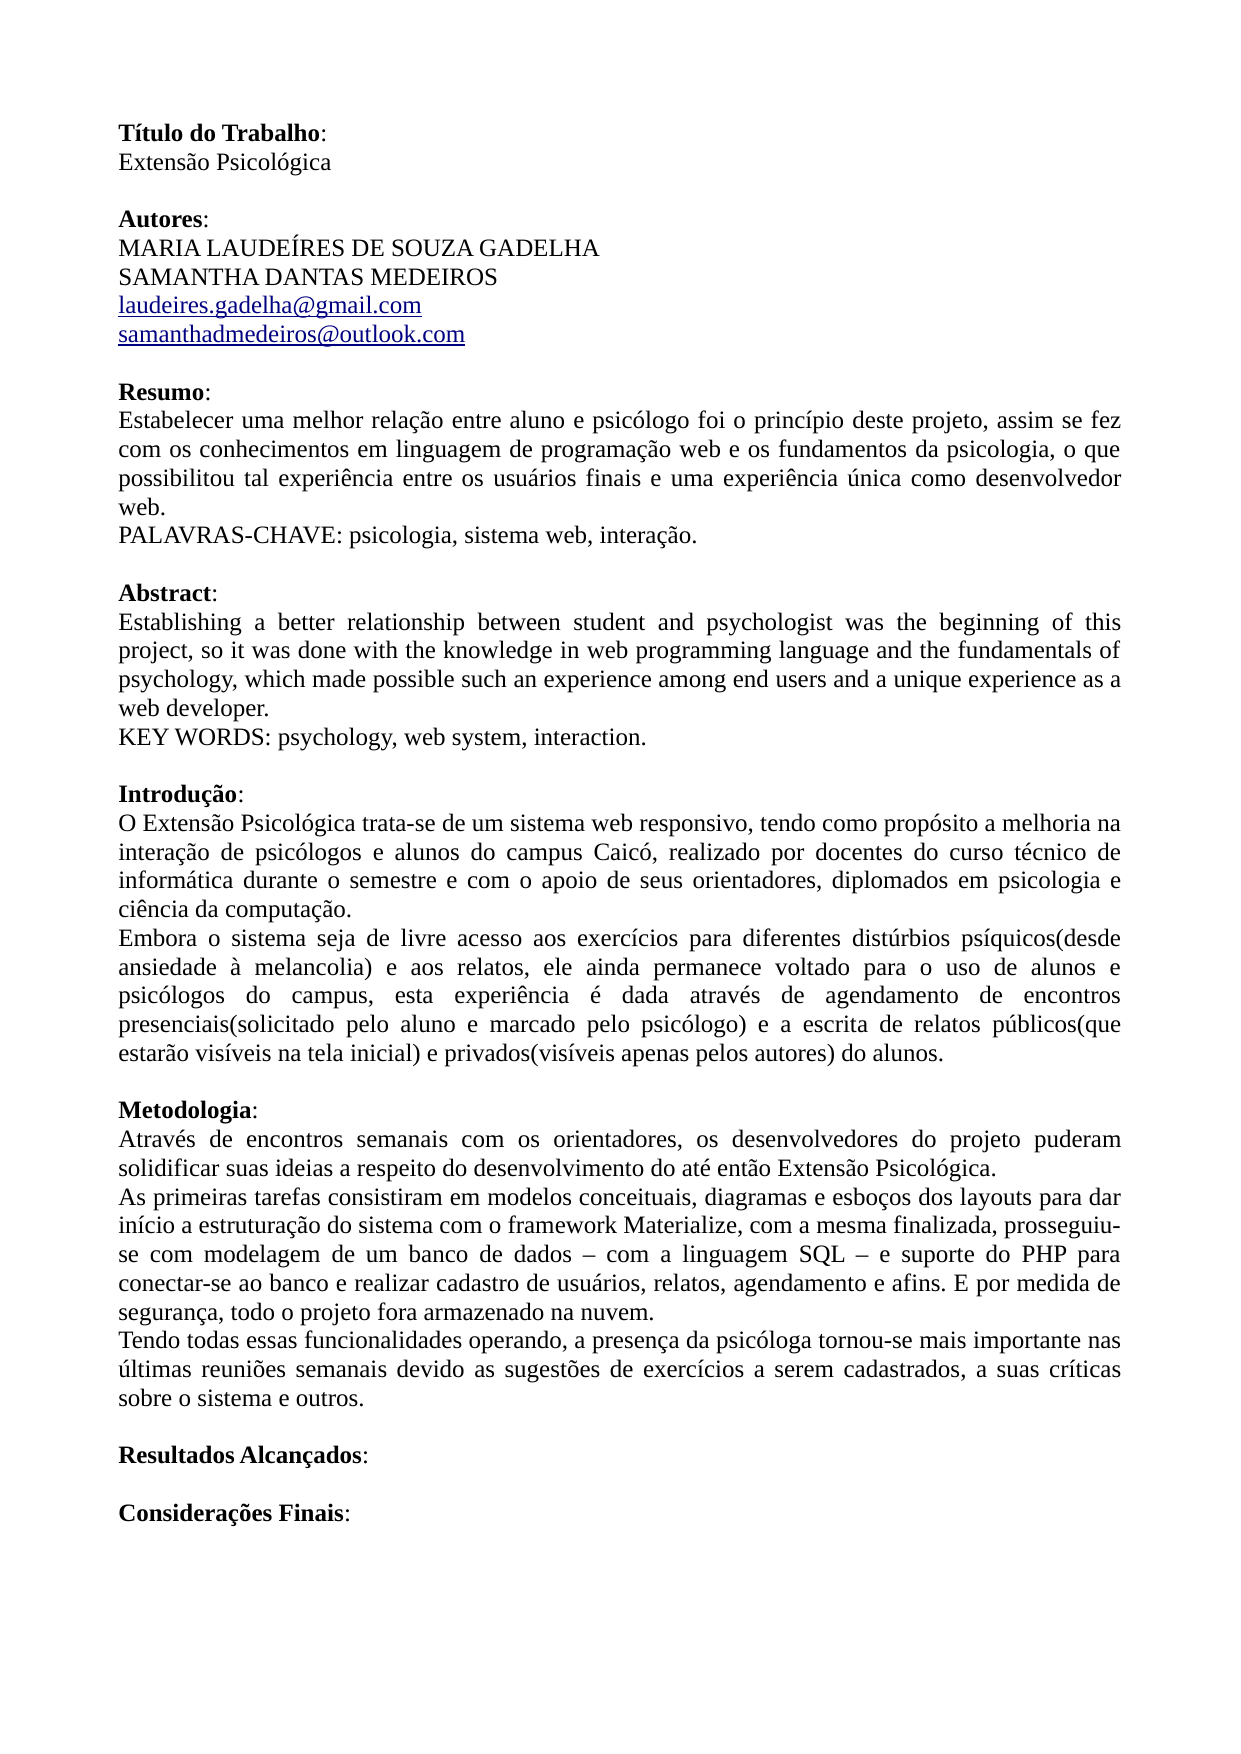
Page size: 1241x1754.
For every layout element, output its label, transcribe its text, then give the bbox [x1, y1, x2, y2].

text Metodologia: [118, 1096, 1122, 1124]
text Embora o sistema seja de livre acesso aos exercícios para diferentes distúrbios psíquicos(desde ansiedade à melancolia) e aos relatos, ele ainda permanece voltado para o uso de alunos e psicólogos do campus, esta experiência é dada através de agendamento de encontros presenciais(solicitado pelo aluno e marcado pelo psicólogo) e a escrita de relatos públicos(que estarão visíveis na tela inicial) e privados(visíveis apenas pelos autores) do alunos. [118, 923, 1122, 1067]
text Título do Trabalho: [118, 118, 1122, 147]
text Establishing a better relationship between student and psychologist was the beginning of this project, so it was done with the knowledge in web programming language and the fundamentals of psychology, which made possible such an experience among end users and a unique experience as a web developer. [118, 607, 1122, 722]
text Extensão Psicológica [118, 147, 1122, 176]
text Tendo todas essas funcionalidades operando, a presença da psicóloga tornou-se mais importante nas últimas reuniões semanais devido as sugestões de exercícios a serem cadastrados, a suas críticas sobre o sistema e outros. [118, 1326, 1122, 1412]
text O Extensão Psicológica trata-se de um sistema web responsivo, tendo como propósito a melhoria na interação de psicólogos e alunos do campus Caicó, realizado por docentes do curso técnico de informática durante o semestre e com o apoio de seus orientadores, diplomados em psicologia e ciência da computação. [118, 808, 1122, 923]
text KEY WORDS: psychology, web system, interaction. [118, 722, 1122, 751]
text samanthadmedeiros@outlook.com [118, 319, 1122, 348]
text Estabelecer uma melhor relação entre aluno e psicólogo foi o princípio deste projeto, assim se fez com os conhecimentos em linguagem de programação web e os fundamentos da psicologia, o que possibilitou tal experiência entre os usuários finais e uma experiência única como desenvolvedor web. [118, 406, 1122, 521]
text Autores: [118, 204, 1122, 233]
text PALAVRAS-CHAVE: psicologia, sistema web, interação. [118, 521, 1122, 549]
text As primeiras tarefas consistiram em modelos conceituais, diagramas e esboços dos layouts para dar início a estruturação do sistema com o framework Materialize, com a mesma finalizada, prosseguiu-se com modelagem de um banco de dados – com a linguagem SQL – e suporte do PHP para conectar-se ao banco e realizar cadastro de usuários, relatos, agendamento e afins. E por medida de segurança, todo o projeto fora armazenado na nuvem. [118, 1182, 1122, 1326]
text Resultados Alcançados: [118, 1441, 1122, 1469]
text MARIA LAUDEÍRES DE SOUZA GADELHA [118, 233, 1122, 262]
text Abstract: [118, 578, 1122, 607]
text Introdução: [118, 779, 1122, 808]
text Considerações Finais: [118, 1498, 1122, 1527]
text SAMANTHA DANTAS MEDEIROS [118, 262, 1122, 291]
text laudeires.gadelha@gmail.com [118, 291, 1122, 319]
text Resumo: [118, 377, 1122, 406]
text Através de encontros semanais com os orientadores, os desenvolvedores do projeto puderam solidificar suas ideias a respeito do desenvolvimento do até então Extensão Psicológica. [118, 1124, 1122, 1182]
